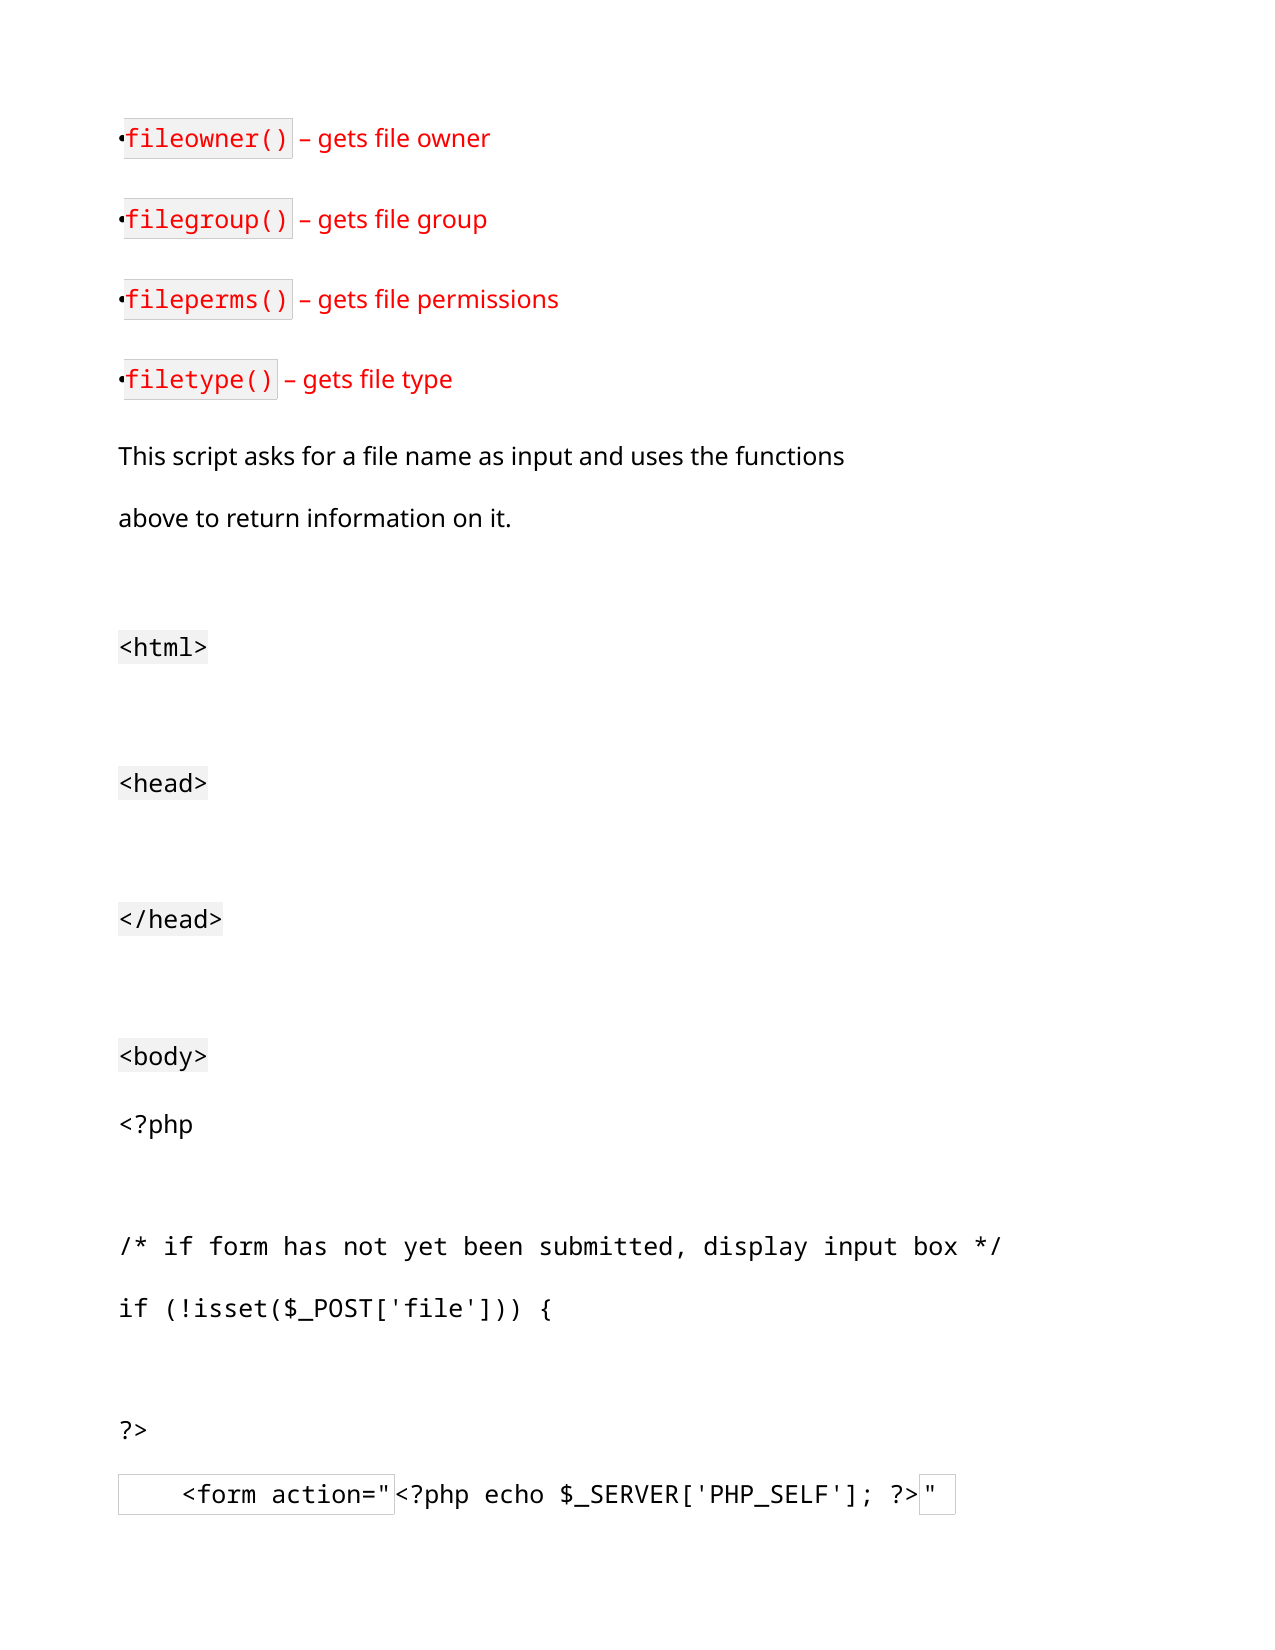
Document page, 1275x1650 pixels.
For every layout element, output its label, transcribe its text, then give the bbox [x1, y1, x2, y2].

list fileowner() – gets file owner [293, 118, 1157, 158]
list fileperms() – gets file permissions [293, 278, 1157, 319]
text <html> <head> </head> <body> [118, 561, 1157, 1072]
text " [920, 1475, 955, 1514]
list fileowner() – gets file owner [118, 118, 292, 158]
list filegroup() – gets file group [293, 198, 1157, 238]
list filetype() – gets file type [118, 359, 277, 399]
list fileperms() – gets file permissions [118, 278, 292, 319]
text if (!isset($_POST['file'])) { ?> [118, 1290, 1157, 1447]
text <form action=" [119, 1475, 394, 1514]
list filetype() – gets file type [278, 359, 1157, 399]
text [956, 1474, 1157, 1514]
list filegroup() – gets file group [118, 198, 292, 238]
text <?php echo $_SERVER['PHP_SELF']; ?> [395, 1474, 919, 1514]
text This script asks for a file name as input and uses the functions above to return information on it. [118, 439, 1157, 534]
text <?php /* if form has not yet been submitted, display input box */ [118, 1106, 1157, 1263]
